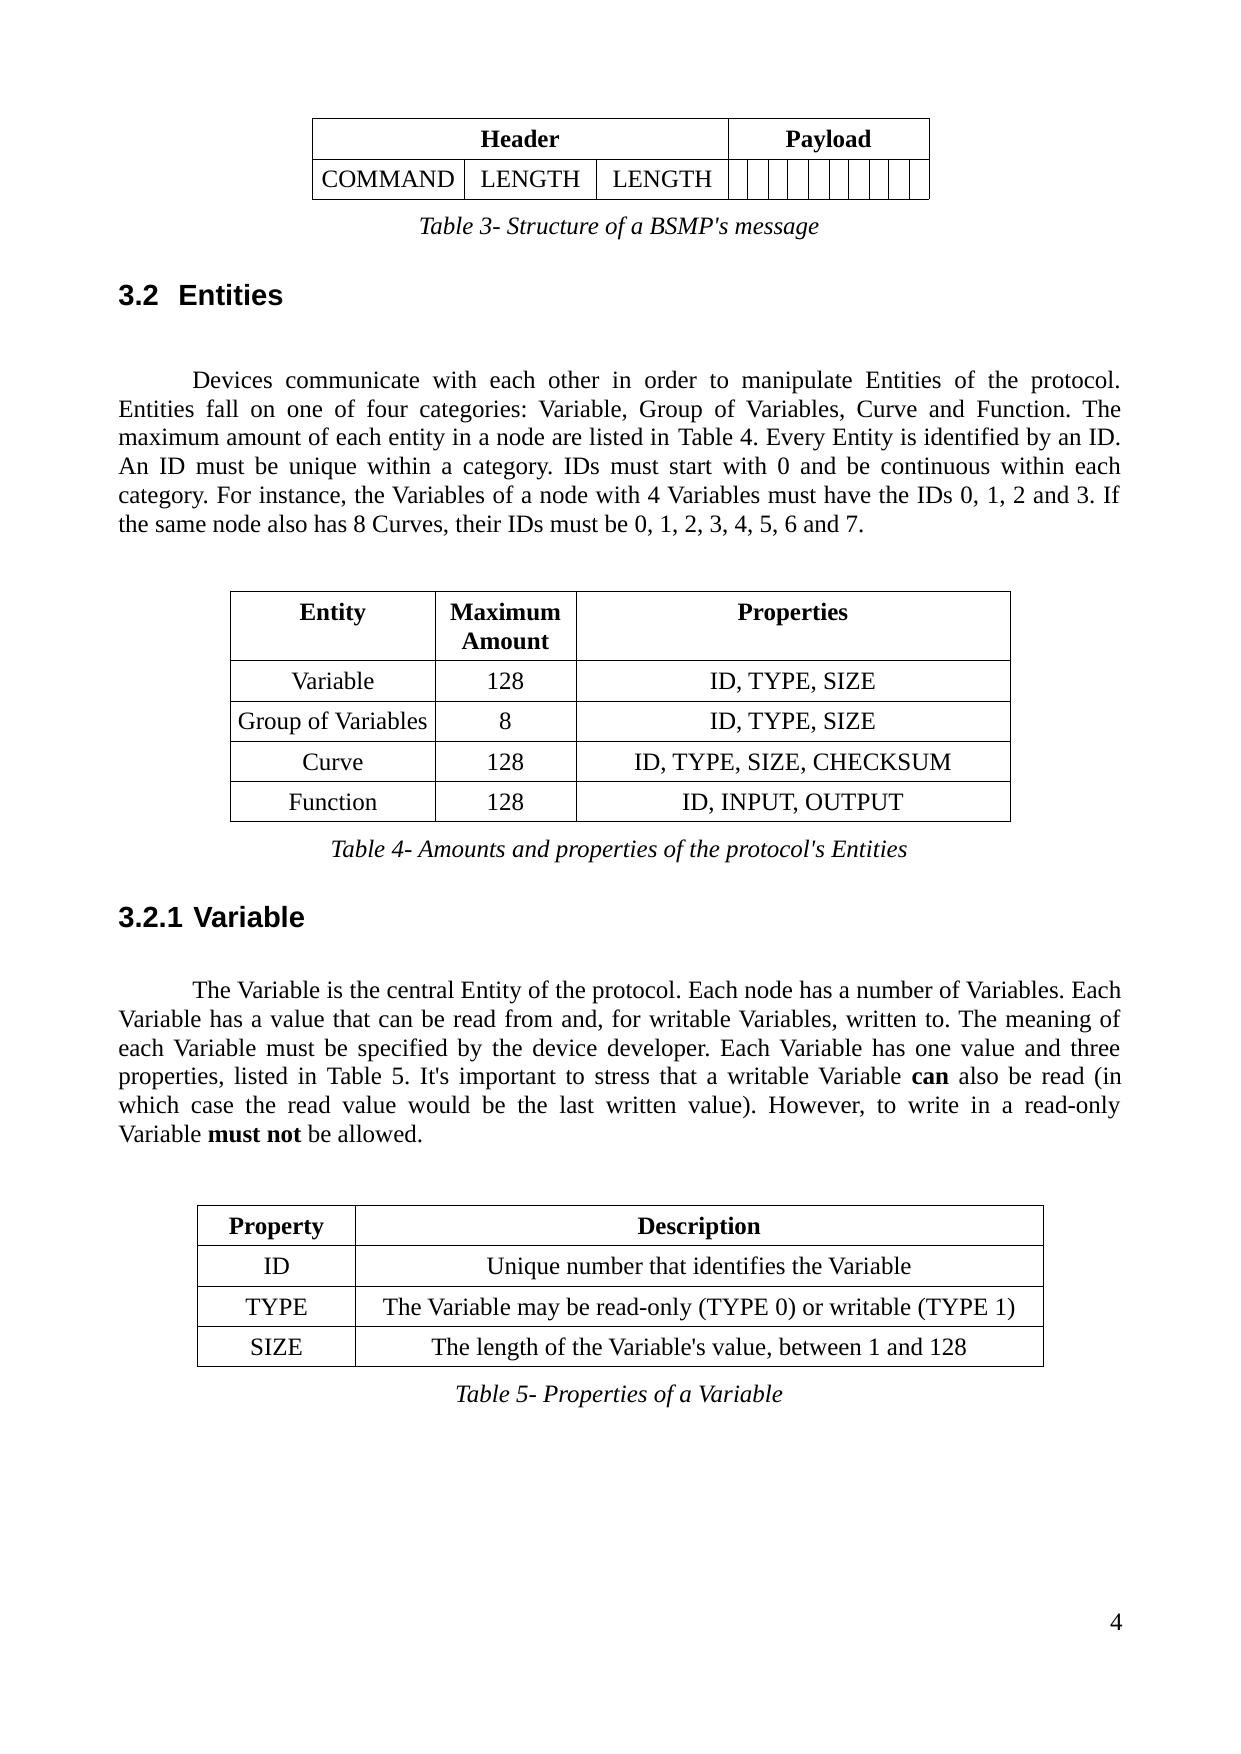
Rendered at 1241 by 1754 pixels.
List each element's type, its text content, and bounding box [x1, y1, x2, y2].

table_cell [809, 160, 829, 199]
table_cell ID, TYPE, SIZE [577, 661, 1010, 701]
subtitle Variable [118, 900, 1122, 934]
table_cell Function [231, 782, 435, 821]
table_cell The length of the Variable's value, between 1 and 128 [356, 1327, 1043, 1366]
table_cell ID, TYPE, SIZE, CHECKSUM [577, 742, 1010, 781]
table_cell Group of Variables [231, 702, 435, 741]
table_cell ID [198, 1246, 355, 1286]
table_cell SIZE [198, 1327, 355, 1366]
text The Variable is the central Entity of the protocol. Each node has a number of Variables. Each Variable has a value that can be read from and, for writable Variables, written to. The meaning of each Variable must be specified by the device developer. Each Variable has one value and three properties, listed in Table 5. It's important to stress that a writable Variable can also be read (in which case the read value would be the last written value). However, to write in a read-only Variable must not be allowed. [118, 975, 1122, 1148]
table_cell ID, TYPE, SIZE [577, 702, 1010, 741]
table_cell Variable [231, 661, 435, 701]
table_cell 128 [436, 661, 576, 701]
table_cell [769, 160, 787, 199]
table_cell [889, 160, 909, 199]
table_cell Unique number that identifies the Variable [356, 1246, 1043, 1286]
text Table 4- Amounts and properties of the protocol's Entities [118, 834, 1122, 863]
table_cell Curve [231, 742, 435, 781]
table_cell [830, 160, 848, 199]
table_cell TYPE [198, 1287, 355, 1326]
table_cell LENGTH [597, 160, 728, 199]
table_cell [729, 160, 747, 199]
table_header Header [313, 119, 728, 158]
table_header Description [356, 1206, 1043, 1245]
table_cell [910, 160, 929, 199]
table_header Payload [729, 119, 929, 158]
subtitle Entities [118, 278, 1122, 311]
text Table 5- Properties of a Variable [118, 1379, 1122, 1408]
table_cell [870, 160, 888, 199]
table_cell [849, 160, 869, 199]
table_cell ID, INPUT, OUTPUT [577, 782, 1010, 821]
text Devices communicate with each other in order to manipulate Entities of the protocol. Entities fall on one of four categories: Variable, Group of Variables, Curve and Function. The maximum amount of each entity in a node are listed in Table 4. Every Entity is identified by an ID. An ID must be unique within a category. IDs must start with 0 and be continuous within each category. For instance, the Variables of a node with 4 Variables must have the IDs 0, 1, 2 and 3. If the same node also has 8 Curves, their IDs must be 0, 1, 2, 3, 4, 5, 6 and 7. [118, 365, 1122, 537]
table_header Properties [577, 592, 1010, 660]
text Table 3- Structure of a BSMP's message [118, 211, 1122, 240]
table_cell [748, 160, 768, 199]
table_cell 128 [436, 782, 576, 821]
table_cell The Variable may be read-only (TYPE 0) or writable (TYPE 1) [356, 1287, 1043, 1326]
table_header Maximum Amount [436, 592, 576, 660]
table_cell 8 [436, 702, 576, 741]
table_cell COMMAND [313, 160, 464, 199]
table_cell LENGTH [465, 160, 596, 199]
table_cell [788, 160, 808, 199]
table_header Property [198, 1206, 355, 1245]
table_header Entity [231, 592, 435, 660]
table_cell 128 [436, 742, 576, 781]
